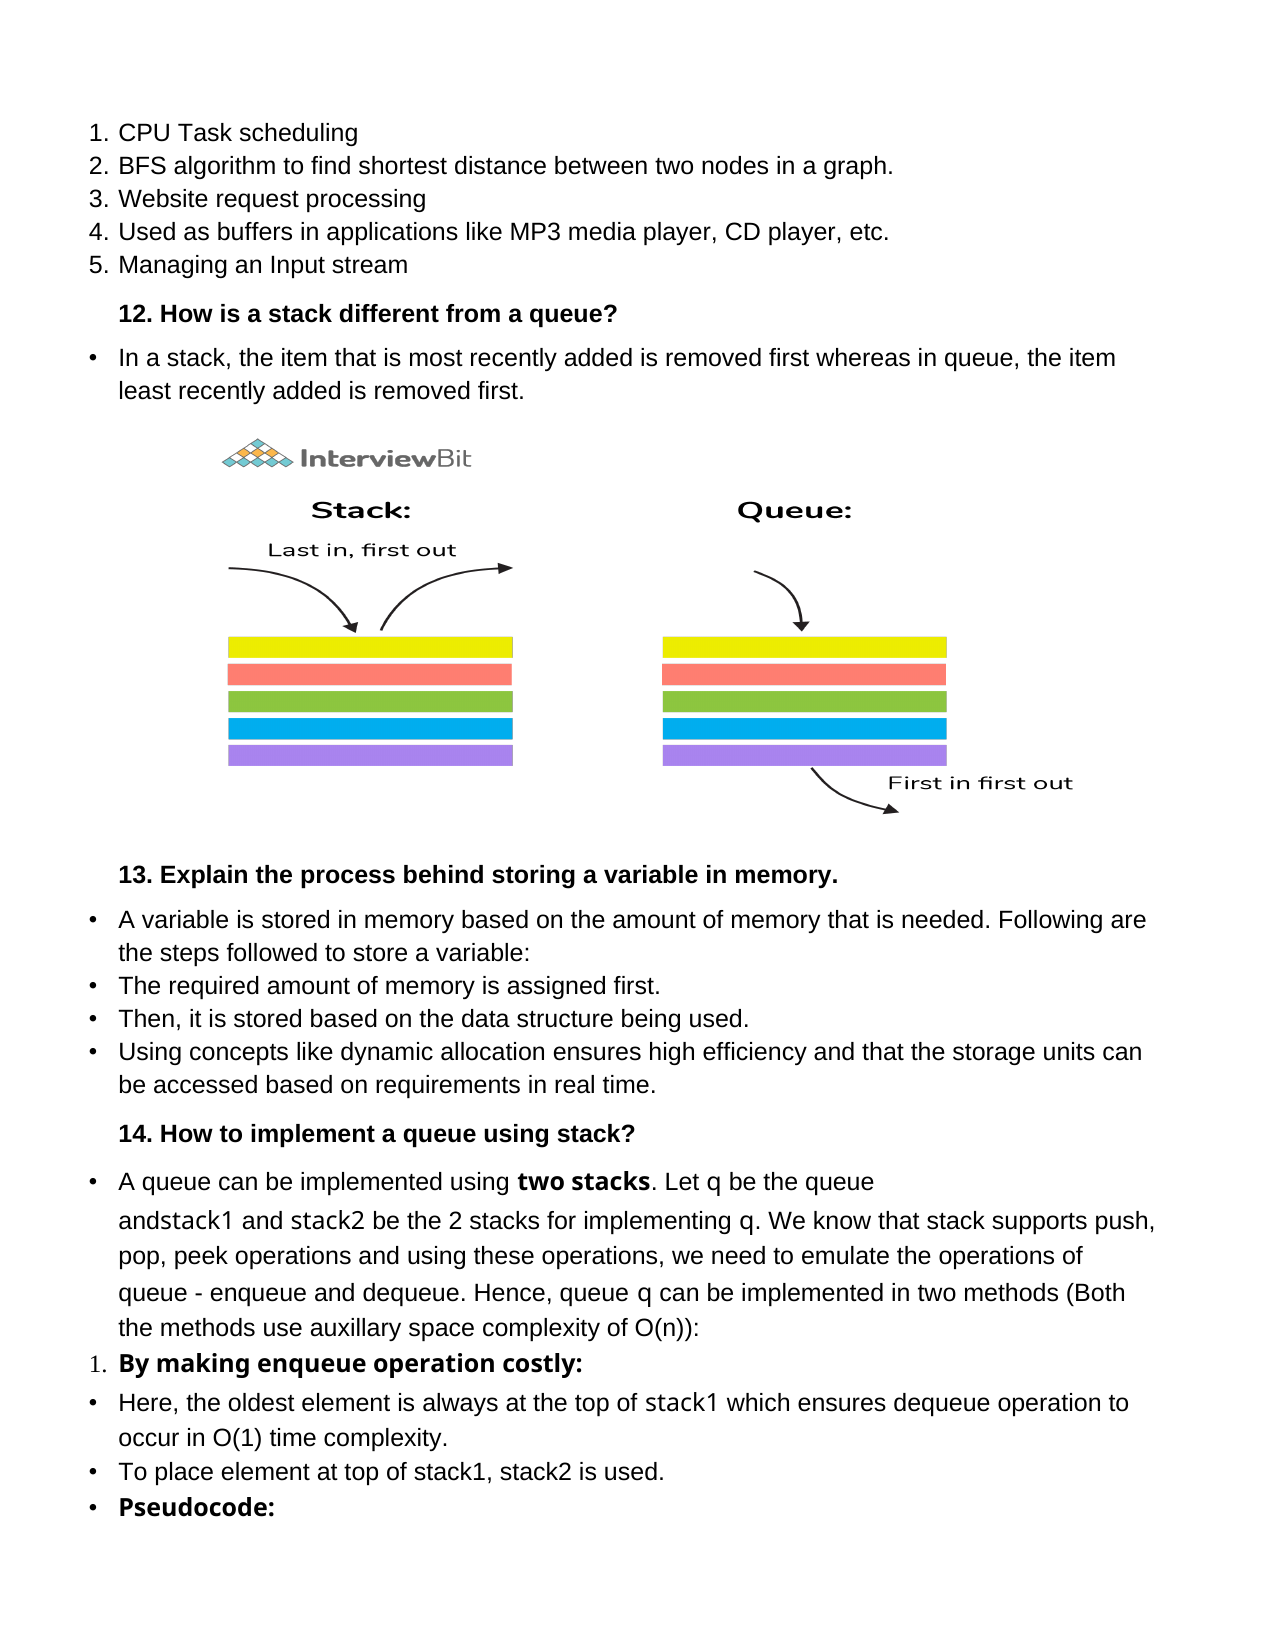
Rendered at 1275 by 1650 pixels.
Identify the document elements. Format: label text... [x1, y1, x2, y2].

list Website request processing [118, 184, 1157, 213]
subtitle 14. How to implement a queue using stack? [118, 1119, 1157, 1148]
list Pseudocode: [118, 1489, 1157, 1524]
list A queue can be implemented using two stacks. Let q be the queue andstack1 and stack2 be the 2 stacks for implementing q. We know that stack supports push, pop, peek operations and using these operations, we need to emulate the operations of queue - enqueue and dequeue. Hence, queue q can be implemented in two methods (Both the methods use auxillary space complexity of O(n)): [118, 1163, 1157, 1342]
list Using concepts like dynamic allocation ensures high efficiency and that the storage units can be accessed based on requirements in real time. [118, 1037, 1157, 1099]
list Managing an Input stream [118, 250, 1157, 279]
list Used as buffers in applications like MP3 media player, CD player, etc. [118, 217, 1157, 246]
list To place element at top of stack1, stack2 is used. [118, 1456, 1157, 1485]
list Here, the oldest element is always at the top of stack1 which ensures dequeue operation to occur in O(1) time complexity. [118, 1385, 1157, 1452]
list By making enqueue operation costly: [118, 1346, 1157, 1380]
subtitle 12. How is a stack different from a queue? [118, 299, 1157, 328]
list The required amount of memory is assigned first. [118, 971, 1157, 1000]
list A variable is stored in memory based on the amount of memory that is needed. Following are the steps followed to store a variable: [118, 905, 1157, 967]
list In a stack, the item that is most recently added is removed first whereas in queue, the item least recently added is removed first. [118, 343, 1157, 405]
subtitle 13. Explain the process behind storing a variable in memory. [118, 860, 1157, 889]
picture [168, 409, 1107, 841]
list BFS algorithm to find shortest distance between two nodes in a graph. [118, 151, 1157, 180]
list Then, it is stored based on the data structure being used. [118, 1004, 1157, 1033]
list CPU Task scheduling [118, 118, 1157, 147]
